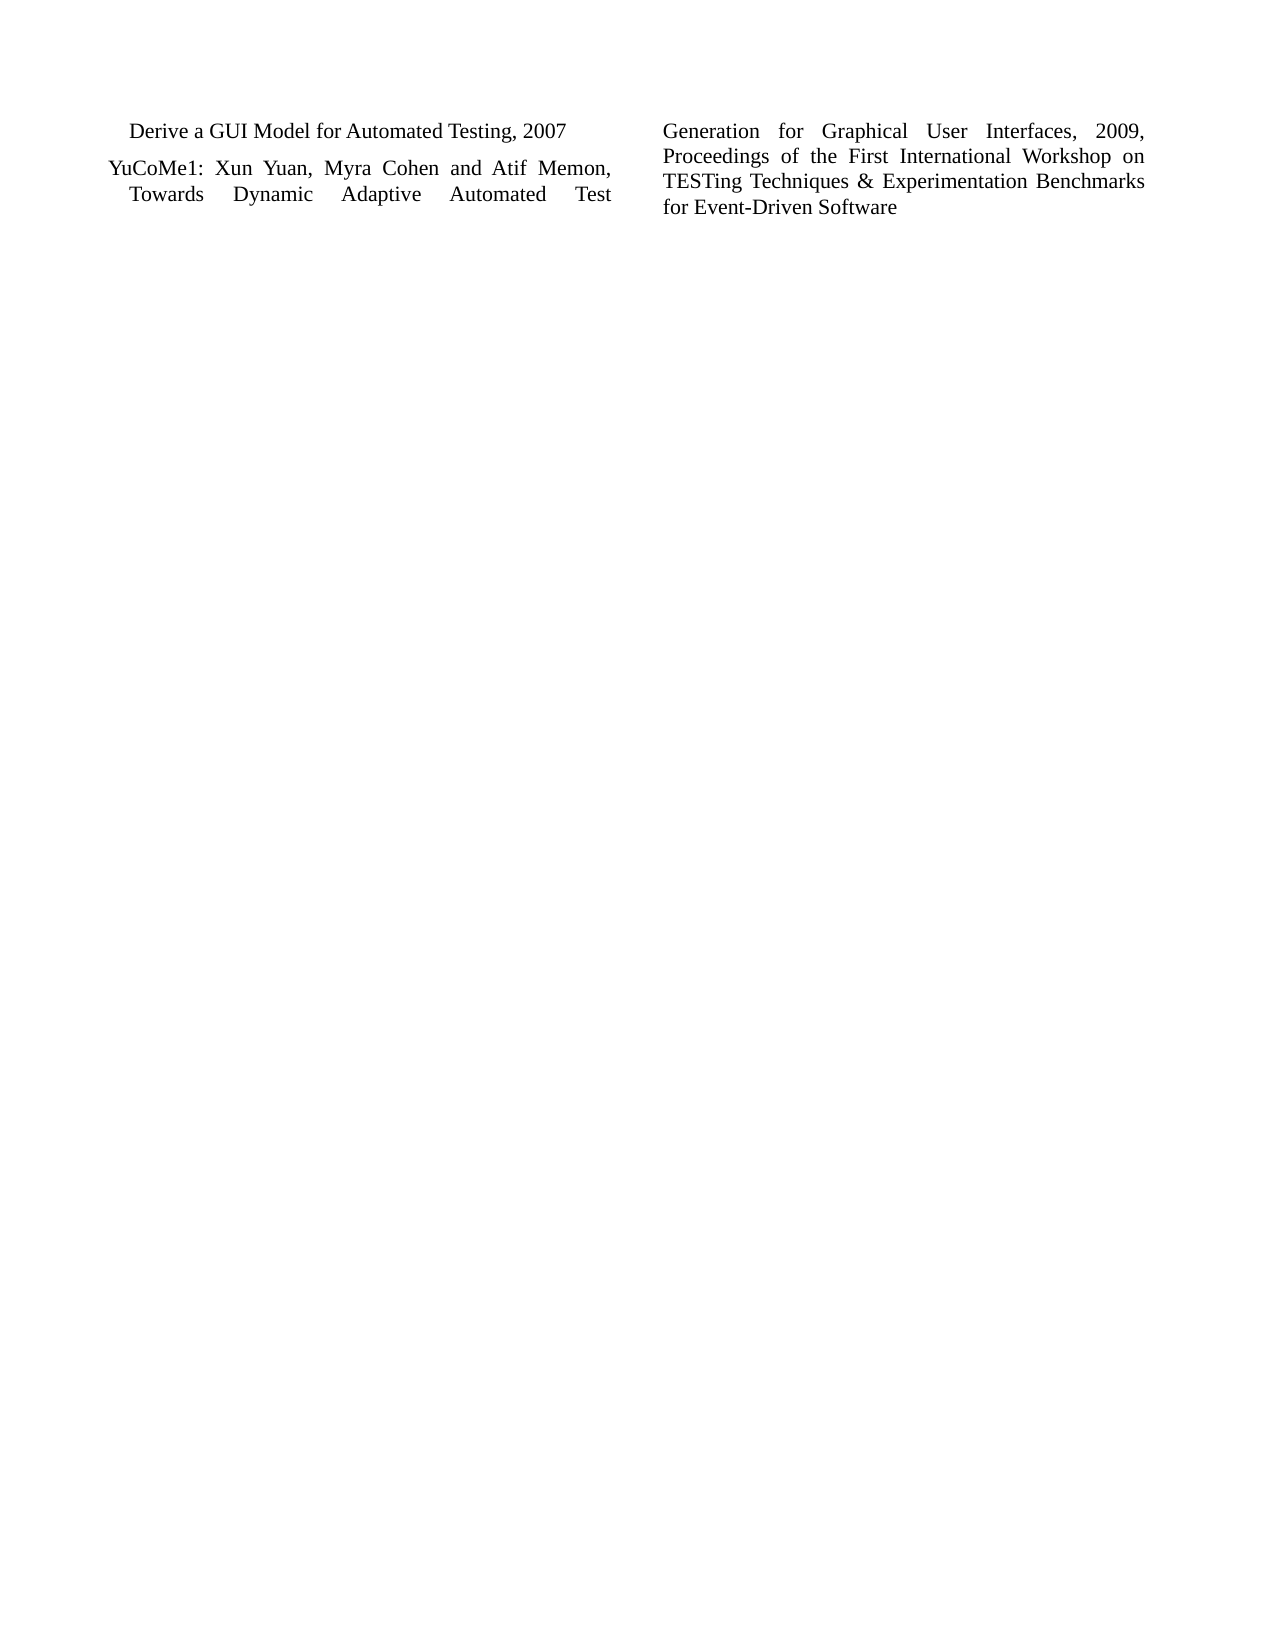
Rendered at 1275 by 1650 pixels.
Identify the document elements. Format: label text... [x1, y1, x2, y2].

text Derive a GUI Model for Automated Testing, 2007 [108, 118, 612, 143]
text YuCoMe1: Xun Yuan, Myra Cohen and Atif Memon, Towards Dynamic Adaptive Automated Test [108, 155, 612, 206]
text Generation for Graphical User Interfaces, 2009, Proceedings of the First International Workshop on TESTing Techniques & Experimentation Benchmarks for Event-Driven Software [642, 118, 1145, 219]
